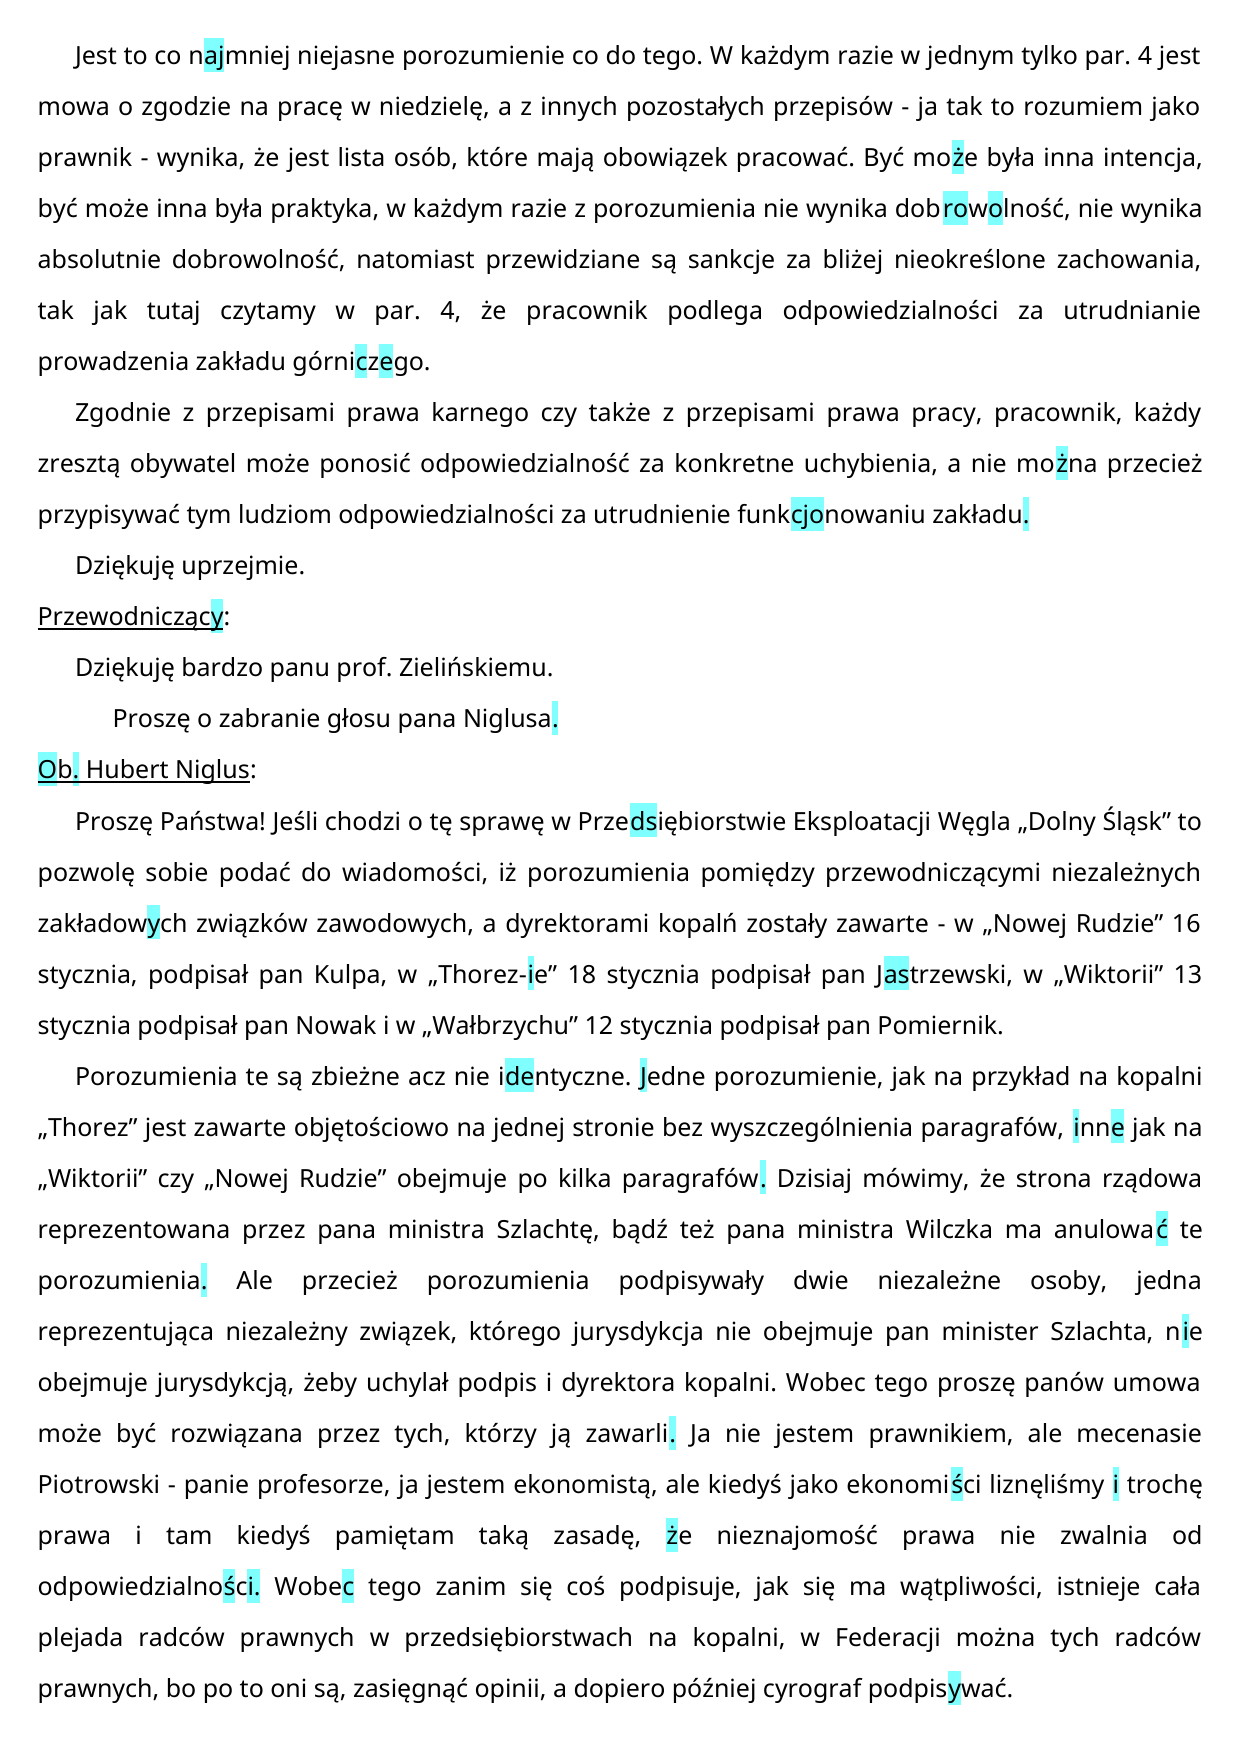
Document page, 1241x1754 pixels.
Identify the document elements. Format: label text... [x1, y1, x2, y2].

text Przewodniczący: [37, 599, 1203, 633]
text Dziękuję bardzo panu prof. Zielińskiemu. [37, 650, 1203, 684]
text Ob. Hubert Niglus: [37, 752, 1203, 786]
text Jest to co najmniej niejasne porozumienie co do tego. W każdym razie w jednym tylko par. 4 jest mowa o zgodzie na pracę w niedzielę, a z innych pozostałych przepisów - ja tak to rozumiem jako prawnik - wynika, że jest lista osób, które mają obowiązek pracować. Być może była inna intencja, być może inna była praktyka, w każdym razie z porozumienia nie wynika dobrowolność, nie wynika absolutnie dobrowolność, natomiast przewidziane są sankcje za bliżej nieokreślone zachowania, tak jak tutaj czytamy w par. 4, że pracownik podlega odpowiedzialności za utrudnianie prowadzenia zakładu górniczego. [37, 37, 1203, 378]
text Dziękuję uprzejmie. [37, 548, 1203, 582]
text Proszę o zabranie głosu pana Niglusa. [75, 701, 1203, 735]
text Proszę Państwa! Jeśli chodzi o tę sprawę w Przedsiębiorstwie Eksploatacji Węgla „Dolny Śląsk” to pozwolę sobie podać do wiadomości, iż porozumienia pomiędzy przewodniczącymi niezależnych zakładowych związków zawodowych, a dyrektorami kopalń zostały zawarte - w „Nowej Rudzie” 16 stycznia, podpisał pan Kulpa, w „Thorez-ie” 18 stycznia podpisał pan Jastrzewski, w „Wiktorii” 13 stycznia podpisał pan Nowak i w „Wałbrzychu” 12 stycznia podpisał pan Pomiernik. [37, 803, 1203, 1041]
text Porozumienia te są zbieżne acz nie identyczne. Jedne porozumienie, jak na przykład na kopalni „Thorez” jest zawarte objętościowo na jednej stronie bez wyszczególnienia paragrafów, inne jak na „Wiktorii” czy „Nowej Rudzie” obejmuje po kilka paragrafów. Dzisiaj mówimy, że strona rządowa reprezentowana przez pana ministra Szlachtę, bądź też pana ministra Wilczka ma anulować te porozumienia. Ale przecież porozumienia podpisywały dwie niezależne osoby, jedna reprezentująca niezależny związek, którego jurysdykcja nie obejmuje pan minister Szlachta, nie obejmuje jurysdykcją, żeby uchylał podpis i dyrektora kopalni. Wobec tego proszę panów umowa może być rozwiązana przez tych, którzy ją zawarli. Ja nie jestem prawnikiem, ale mecenasie Piotrowski - panie profesorze, ja jestem ekonomistą, ale kiedyś jako ekonomiści liznęliśmy i trochę prawa i tam kiedyś pamiętam taką zasadę, że nieznajomość prawa nie zwalnia od odpowiedzialności. Wobec tego zanim się coś podpisuje, jak się ma wątpliwości, istnieje cała plejada radców prawnych w przedsiębiorstwach na kopalni, w Federacji można tych radców prawnych, bo po to oni są, zasięgnąć opinii, a dopiero później cyrograf podpisywać. [37, 1058, 1203, 1705]
text Zgodnie z przepisami prawa karnego czy także z przepisami prawa pracy, pracownik, każdy zresztą obywatel może ponosić odpowiedzialność za konkretne uchybienia, a nie można przecież przypisywać tym ludziom odpowiedzialności za utrudnienie funkcjonowaniu zakładu. [37, 395, 1203, 531]
